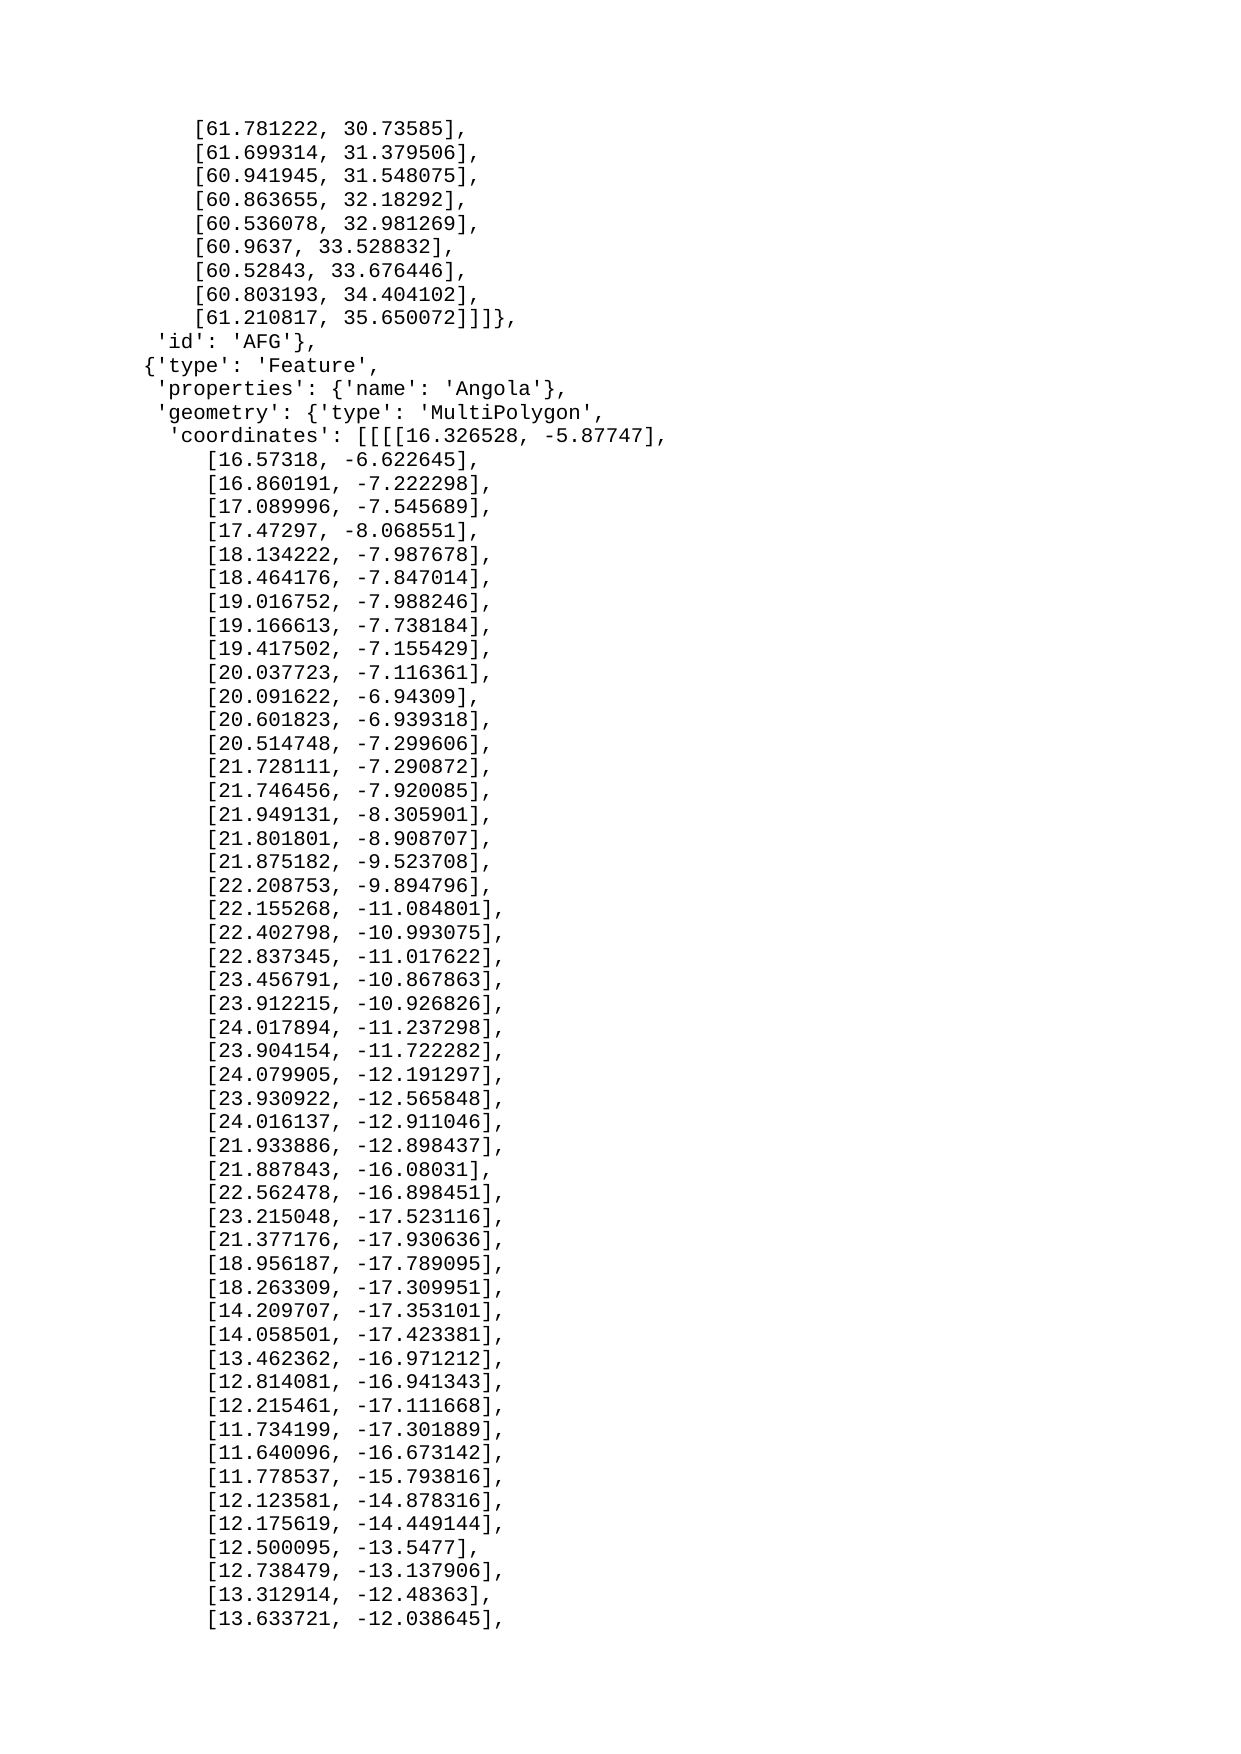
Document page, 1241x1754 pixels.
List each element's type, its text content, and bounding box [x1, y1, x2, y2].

text [18.464176, -7.847014], [118, 567, 1122, 591]
text [23.215048, -17.523116], [118, 1206, 1122, 1229]
text [20.601823, -6.939318], [118, 709, 1122, 733]
text [17.089996, -7.545689], [118, 496, 1122, 520]
text [13.312914, -12.48363], [118, 1584, 1122, 1608]
text [13.633721, -12.038645], [118, 1608, 1122, 1631]
text [24.079905, -12.191297], [118, 1064, 1122, 1088]
text [19.417502, -7.155429], [118, 638, 1122, 662]
text [14.209707, -17.353101], [118, 1300, 1122, 1324]
text [18.956187, -17.789095], [118, 1253, 1122, 1277]
text [17.47297, -8.068551], [118, 520, 1122, 544]
text [60.941945, 31.548075], [118, 165, 1122, 189]
text [60.52843, 33.676446], [118, 260, 1122, 284]
text [60.803193, 34.404102], [118, 284, 1122, 307]
text [19.016752, -7.988246], [118, 591, 1122, 615]
text [19.166613, -7.738184], [118, 615, 1122, 638]
text [23.930922, -12.565848], [118, 1088, 1122, 1111]
text [22.562478, -16.898451], [118, 1182, 1122, 1206]
text [11.778537, -15.793816], [118, 1466, 1122, 1489]
text [12.738479, -13.137906], [118, 1561, 1122, 1584]
text [12.814081, -16.941343], [118, 1371, 1122, 1395]
text [23.912215, -10.926826], [118, 993, 1122, 1017]
text 'geometry': {'type': 'MultiPolygon', [118, 402, 1122, 426]
text [24.017894, -11.237298], [118, 1017, 1122, 1040]
text [22.837345, -11.017622], [118, 946, 1122, 969]
text [61.699314, 31.379506], [118, 142, 1122, 165]
text [21.933886, -12.898437], [118, 1135, 1122, 1158]
text [16.860191, -7.222298], [118, 473, 1122, 496]
text [18.263309, -17.309951], [118, 1277, 1122, 1300]
text [23.456791, -10.867863], [118, 969, 1122, 993]
text [61.781222, 30.73585], [118, 118, 1122, 142]
text [22.155268, -11.084801], [118, 898, 1122, 922]
text [23.904154, -11.722282], [118, 1040, 1122, 1064]
text [16.57318, -6.622645], [118, 449, 1122, 473]
text [21.801801, -8.908707], [118, 827, 1122, 851]
text [11.640096, -16.673142], [118, 1442, 1122, 1466]
text [12.123581, -14.878316], [118, 1489, 1122, 1513]
text [18.134222, -7.987678], [118, 544, 1122, 567]
text [60.9637, 33.528832], [118, 236, 1122, 260]
text {'type': 'Feature', [118, 354, 1122, 378]
text [61.210817, 35.650072]]]}, [118, 307, 1122, 331]
text 'id': 'AFG'}, [118, 331, 1122, 354]
text [22.402798, -10.993075], [118, 922, 1122, 946]
text [21.728111, -7.290872], [118, 757, 1122, 780]
text 'coordinates': [[[[16.326528, -5.87747], [118, 426, 1122, 449]
text [22.208753, -9.894796], [118, 875, 1122, 898]
text 'properties': {'name': 'Angola'}, [118, 378, 1122, 402]
text [12.175619, -14.449144], [118, 1513, 1122, 1537]
text [21.949131, -8.305901], [118, 804, 1122, 827]
text [11.734199, -17.301889], [118, 1419, 1122, 1442]
text [20.037723, -7.116361], [118, 662, 1122, 686]
text [60.536078, 32.981269], [118, 213, 1122, 236]
text [20.514748, -7.299606], [118, 733, 1122, 757]
text [60.863655, 32.18292], [118, 189, 1122, 213]
text [20.091622, -6.94309], [118, 686, 1122, 709]
text [21.746456, -7.920085], [118, 780, 1122, 804]
text [14.058501, -17.423381], [118, 1324, 1122, 1348]
text [13.462362, -16.971212], [118, 1348, 1122, 1371]
text [24.016137, -12.911046], [118, 1111, 1122, 1135]
text [21.875182, -9.523708], [118, 851, 1122, 875]
text [21.377176, -17.930636], [118, 1229, 1122, 1253]
text [21.887843, -16.08031], [118, 1158, 1122, 1182]
text [12.215461, -17.111668], [118, 1395, 1122, 1419]
text [12.500095, -13.5477], [118, 1537, 1122, 1561]
